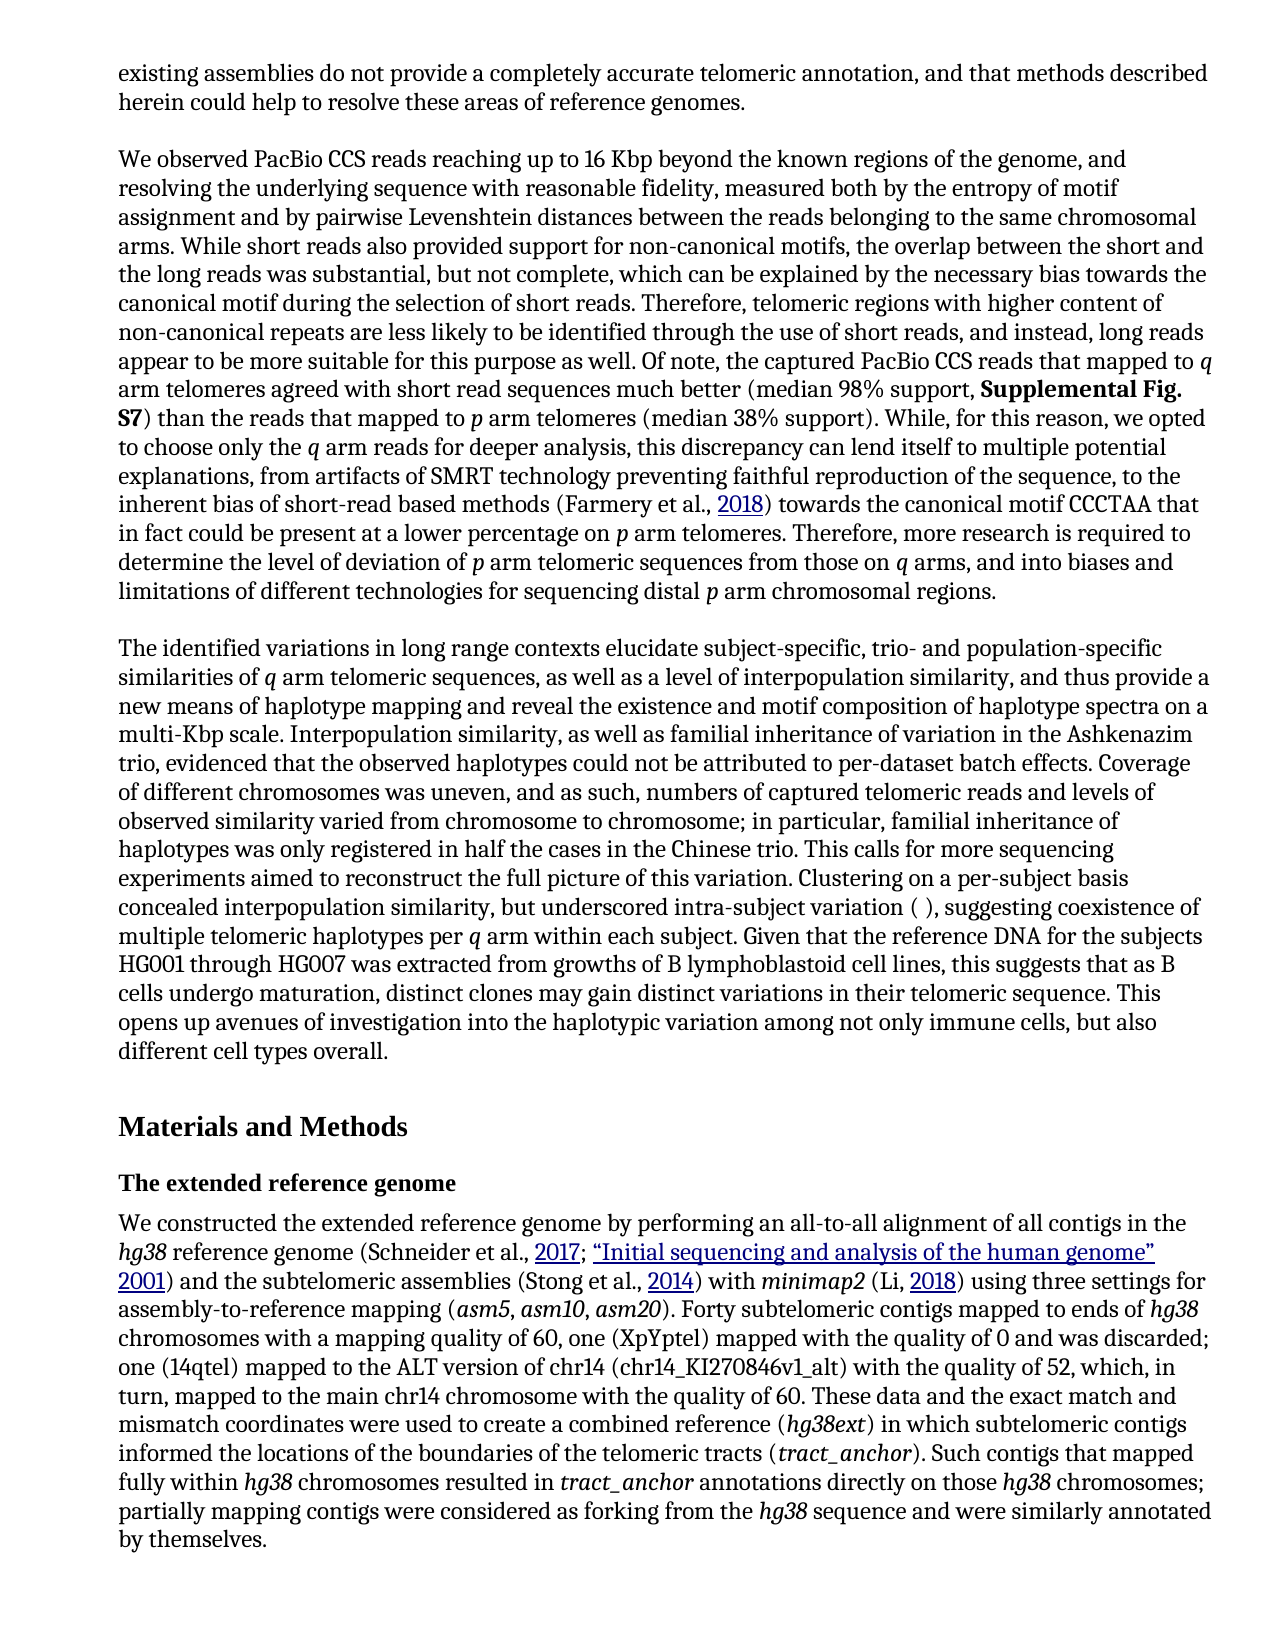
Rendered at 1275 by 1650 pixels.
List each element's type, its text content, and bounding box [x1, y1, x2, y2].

subtitle The extended reference genome [118, 1168, 1216, 1197]
subtitle Materials and Methods [118, 1109, 1216, 1143]
text existing assemblies do not provide a completely accurate telomeric annotation, and that methods described herein could help to resolve these areas of reference genomes. We observed PacBio CCS reads reaching up to 16 Kbp beyond the known regions of the genome, and resolving the underlying sequence with reasonable fidelity, measured both by the entropy of motif assignment and by pairwise Levenshtein distances between the reads belonging to the same chromosomal arms. While short reads also provided support for non-canonical motifs, the overlap between the short and the long reads was substantial, but not complete, which can be explained by the necessary bias towards the canonical motif during the selection of short reads. Therefore, telomeric regions with higher content of non-canonical repeats are less likely to be identified through the use of short reads, and instead, long reads appear to be more suitable for this purpose as well. Of note, the captured PacBio CCS reads that mapped to q arm telomeres agreed with short read sequences much better (median 98% support, Supplemental Fig. S7) than the reads that mapped to p arm telomeres (median 38% support). While, for this reason, we opted to choose only the q arm reads for deeper analysis, this discrepancy can lend itself to multiple potential explanations, from artifacts of SMRT technology preventing faithful reproduction of the sequence, to the inherent bias of short-read based methods (Farmery et al., 2018) towards the canonical motif CCCTAA that in fact could be present at a lower percentage on p arm telomeres. Therefore, more research is required to determine the level of deviation of p arm telomeric sequences from those on q arms, and into biases and limitations of different technologies for sequencing distal p arm chromosomal regions. The identified variations in long range contexts elucidate subject-specific, trio- and population-specific similarities of q arm telomeric sequences, as well as a level of interpopulation similarity, and thus provide a new means of haplotype mapping and reveal the existence and motif composition of haplotype spectra on a multi-Kbp scale. Interpopulation similarity, as well as familial inheritance of variation in the Ashkenazim trio, evidenced that the observed haplotypes could not be attributed to per-dataset batch effects. Coverage of different chromosomes was uneven, and as such, numbers of captured telomeric reads and levels of observed similarity varied from chromosome to chromosome; in particular, familial inheritance of haplotypes was only registered in half the cases in the Chinese trio. This calls for more sequencing experiments aimed to reconstruct the full picture of this variation. Clustering on a per-subject basis concealed interpopulation similarity, but underscored intra-subject variation ( ), suggesting coexistence of multiple telomeric haplotypes per q arm within each subject. Given that the reference DNA for the subjects HG001 through HG007 was extracted from growths of B lymphoblastoid cell lines, this suggests that as B cells undergo maturation, distinct clones may gain distinct variations in their telomeric sequence. This opens up avenues of investigation into the haplotypic variation among not only immune cells, but also different cell types overall. [118, 59, 1216, 1065]
text We constructed the extended reference genome by performing an all-to-all alignment of all contigs in the hg38 reference genome (Schneider et al., 2017; “Initial sequencing and analysis of the human genome” 2001) and the subtelomeric assemblies (Stong et al., 2014) with minimap2 (Li, 2018) using three settings for assembly-to-reference mapping (asm5, asm10, asm20). Forty subtelomeric contigs mapped to ends of hg38 chromosomes with a mapping quality of 60, one (XpYptel) mapped with the quality of 0 and was discarded; one (14qtel) mapped to the ALT version of chr14 (chr14_KI270846v1_alt) with the quality of 52, which, in turn, mapped to the main chr14 chromosome with the quality of 60. These data and the exact match and mismatch coordinates were used to create a combined reference (hg38ext) in which subtelomeric contigs informed the locations of the boundaries of the telomeric tracts (tract_anchor). Such contigs that mapped fully within hg38 chromosomes resulted in tract_anchor annotations directly on those hg38 chromosomes; partially mapping contigs were considered as forking from the hg38 sequence and were similarly annotated by themselves. [118, 1209, 1216, 1554]
